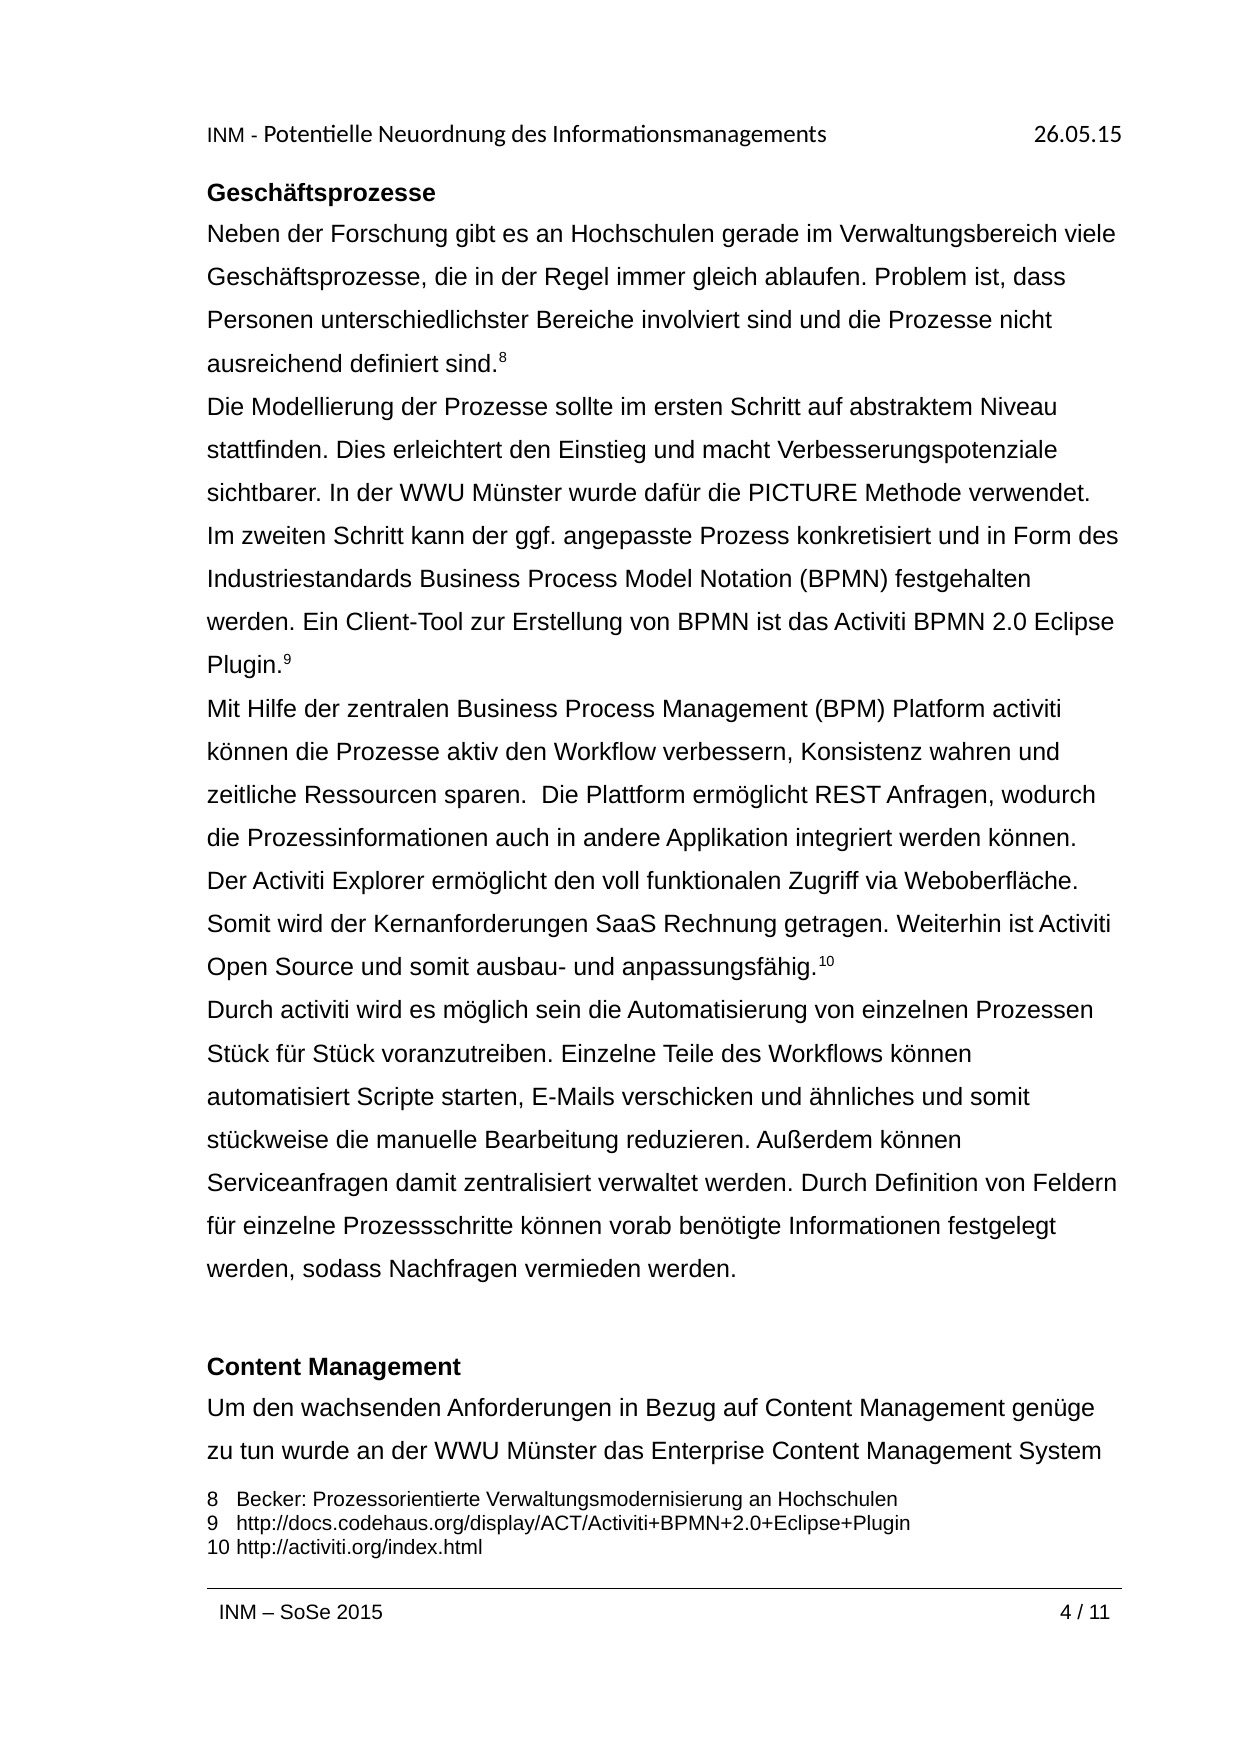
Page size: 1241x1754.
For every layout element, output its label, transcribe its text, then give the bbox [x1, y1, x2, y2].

subtitle Geschäftsprozesse [207, 178, 1122, 207]
text Die Modellierung der Prozesse sollte im ersten Schritt auf abstraktem Niveau stattfinden. Dies erleichtert den Einstieg und macht Verbesserungspotenziale sichtbarer. In der WWU Münster wurde dafür die PICTURE Methode verwendet. [207, 392, 1122, 507]
text Mit Hilfe der zentralen Business Process Management (BPM) Platform activiti können die Prozesse aktiv den Workflow verbessern, Konsistenz wahren und zeitliche Ressourcen sparen. Die Plattform ermöglicht REST Anfragen, wodurch die Prozessinformationen auch in andere Applikation integriert werden können. Der Activiti Explorer ermöglicht den voll funktionalen Zugriff via Weboberfläche. Somit wird der Kernanforderungen SaaS Rechnung getragen. Weiterhin ist Activiti Open Source und somit ausbau- und anpassungsfähig. [207, 694, 1122, 981]
text Durch activiti wird es möglich sein die Automatisierung von einzelnen Prozessen Stück für Stück voranzutreiben. Einzelne Teile des Workflows können automatisiert Scripte starten, E-Mails verschicken und ähnliches und somit stückweise die manuelle Bearbeitung reduzieren. Außerdem können Serviceanfragen damit zentralisiert verwaltet werden. Durch Definition von Feldern für einzelne Prozessschritte können vorab benötigte Informationen festgelegt werden, sodass Nachfragen vermieden werden. [207, 996, 1122, 1283]
text http://docs.codehaus.org/display/ACT/Activiti+BPMN+2.0+Eclipse+Plugin [207, 1511, 1122, 1535]
text Im zweiten Schritt kann der ggf. angepasste Prozess konkretisiert und in Form des Industriestandards Business Process Model Notation (BPMN) festgehalten werden. Ein Client-Tool zur Erstellung von BPMN ist das Activiti BPMN 2.0 Eclipse Plugin. [207, 521, 1122, 679]
text http://activiti.org/index.html [207, 1535, 1122, 1559]
text Becker: Prozessorientierte Verwaltungsmodernisierung an Hochschulen [207, 1487, 1122, 1511]
text Neben der Forschung gibt es an Hochschulen gerade im Verwaltungsbereich viele Geschäftsprozesse, die in der Regel immer gleich ablaufen. Problem ist, dass Personen unterschiedlichster Bereiche involviert sind und die Prozesse nicht ausreichend definiert sind. [207, 219, 1122, 377]
subtitle Content Management [207, 1352, 1122, 1381]
text Um den wachsenden Anforderungen in Bezug auf Content Management genüge zu tun wurde an der WWU Münster das Enterprise Content Management System [207, 1393, 1122, 1465]
